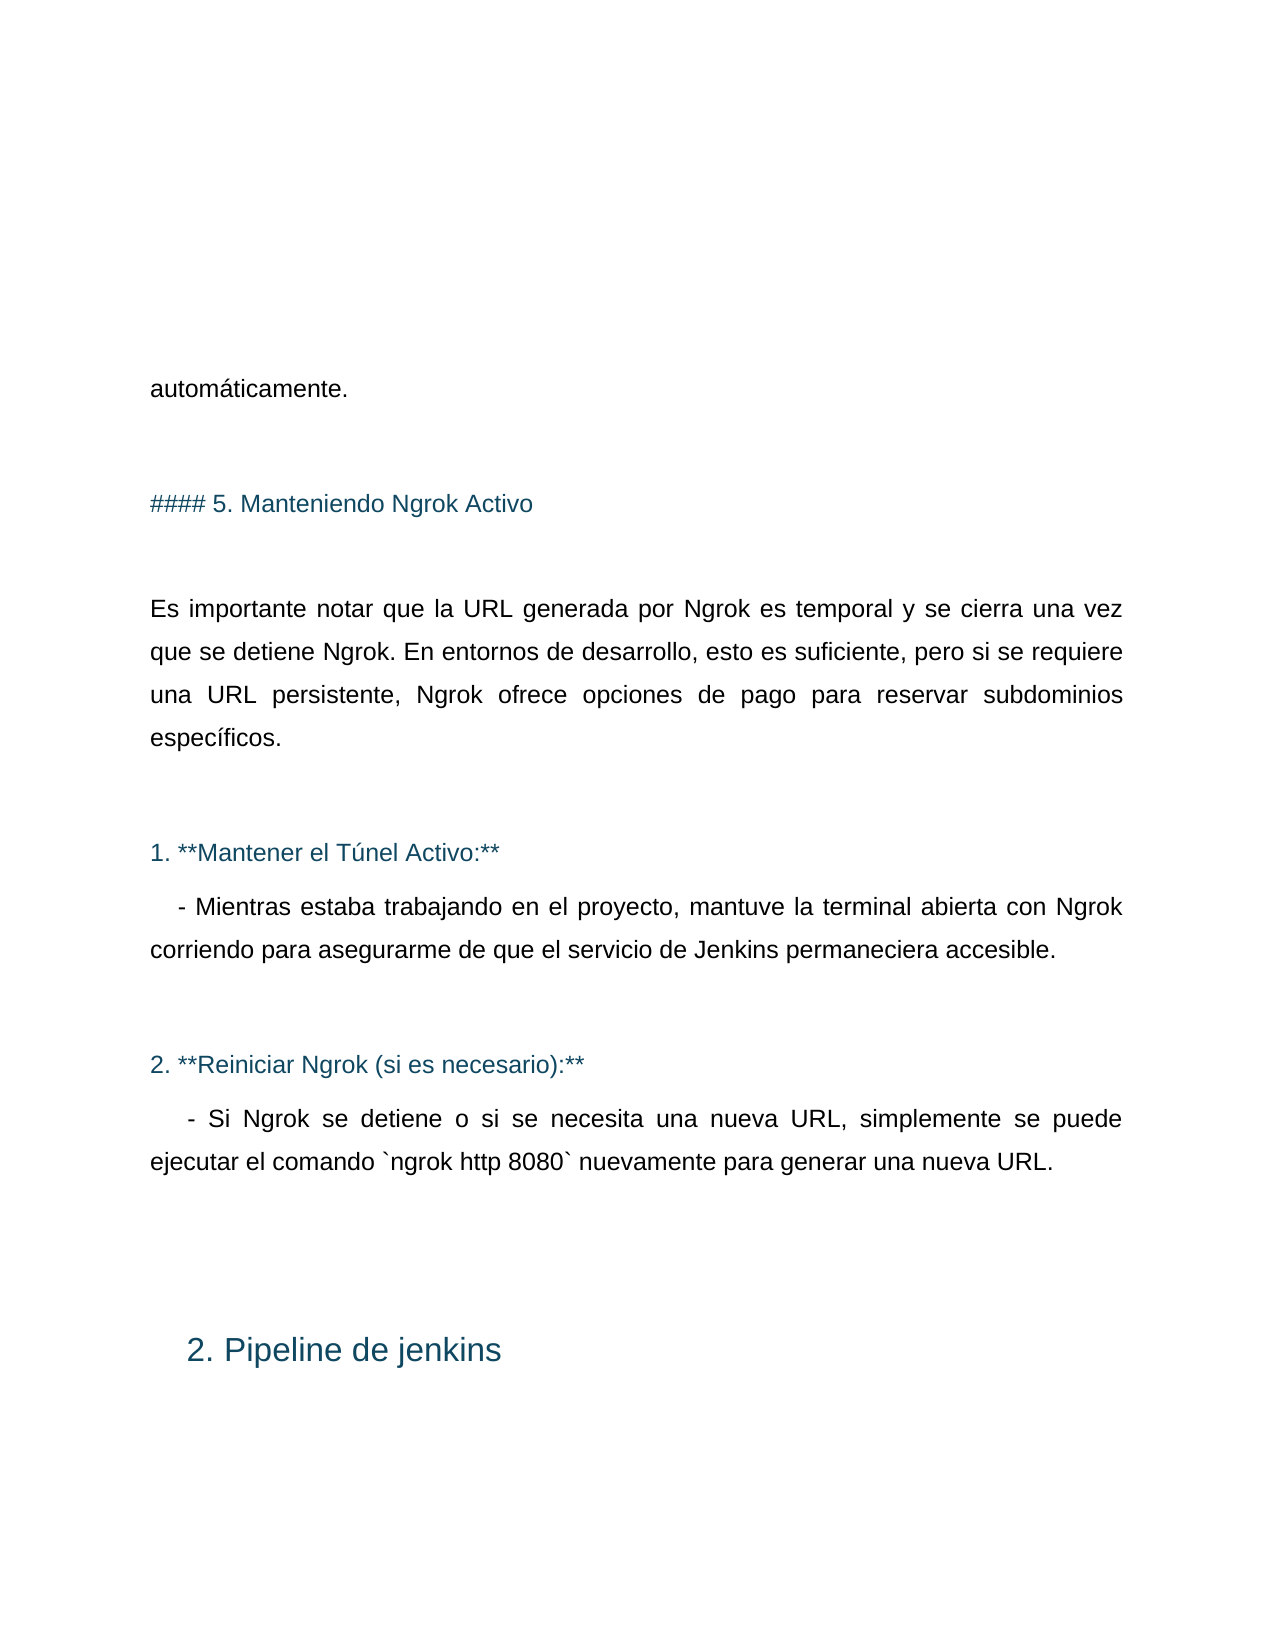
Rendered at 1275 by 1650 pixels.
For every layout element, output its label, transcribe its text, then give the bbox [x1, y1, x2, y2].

text Es importante notar que la URL generada por Ngrok es temporal y se cierra una vez que se detiene Ngrok. En entornos de desarrollo, esto es suficiente, pero si se requiere una URL persistente, Ngrok ofrece opciones de pago para reservar subdominios específicos. [150, 594, 1125, 752]
text - Si Ngrok se detiene o si se necesita una nueva URL, simplemente se puede ejecutar el comando `ngrok http 8080` nuevamente para generar una nueva URL. [150, 1104, 1125, 1176]
text #### 5. Manteniendo Ngrok Activo [150, 489, 1125, 518]
text 1. **Mantener el Túnel Activo:** [150, 838, 1125, 867]
list Pipeline de jenkins [186, 1330, 1125, 1368]
text automáticamente. [150, 374, 1125, 403]
text 2. **Reiniciar Ngrok (si es necesario):** [150, 1050, 1125, 1079]
text - Mientras estaba trabajando en el proyecto, mantuve la terminal abierta con Ngrok corriendo para asegurarme de que el servicio de Jenkins permaneciera accesible. [150, 892, 1125, 964]
